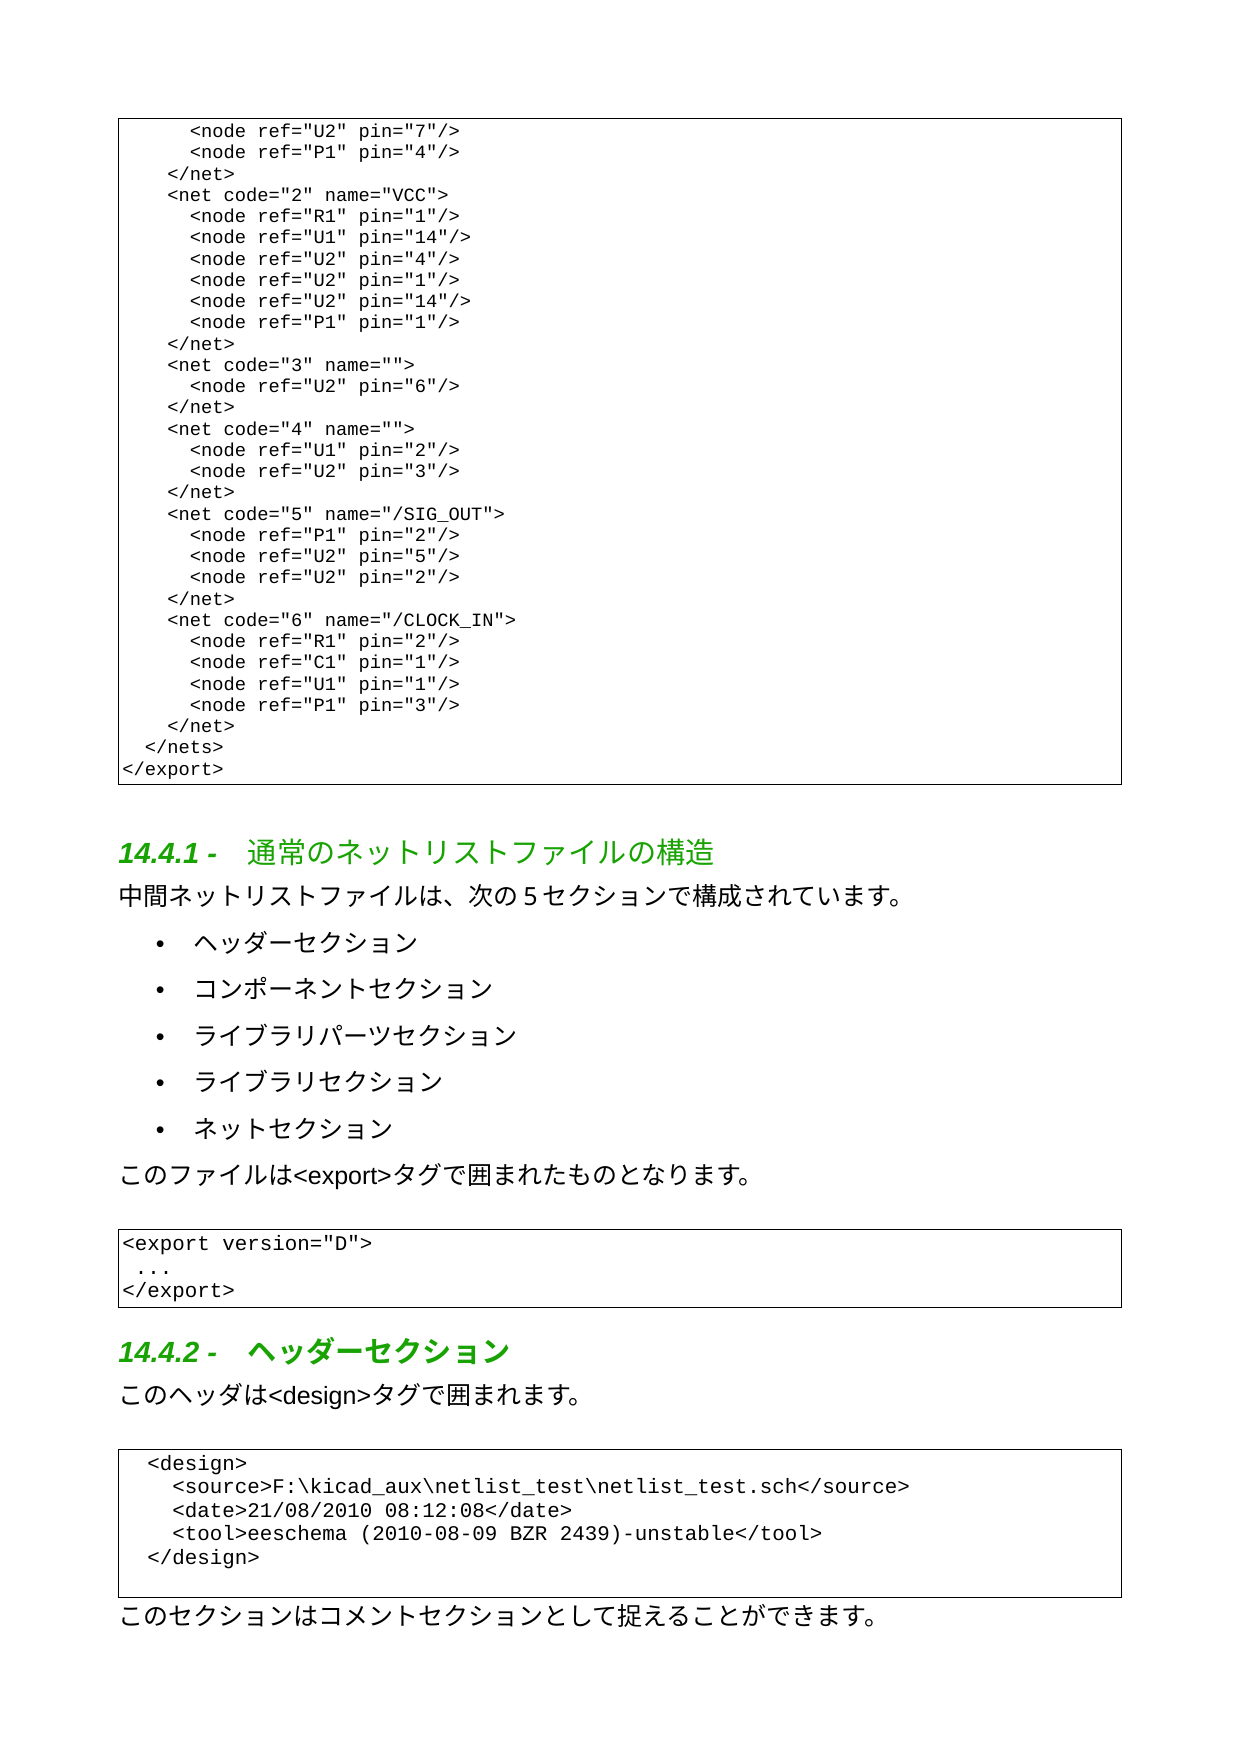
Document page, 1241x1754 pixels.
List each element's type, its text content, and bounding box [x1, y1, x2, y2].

text <net code="4" name=""> [119, 416, 1121, 437]
subtitle ヘッダーセクション [118, 1331, 1122, 1371]
list ヘッダーセクション [156, 925, 1122, 959]
text <node ref="U2" pin="4"/> [119, 246, 1121, 267]
text </net> [119, 394, 1121, 416]
text <source>F:\kicad_aux\netlist_test\netlist_test.sch</source> [119, 1472, 1121, 1496]
text <net code="3" name=""> [119, 352, 1121, 373]
text <design> [119, 1450, 1121, 1472]
text </net> [119, 161, 1121, 182]
text <node ref="P1" pin="3"/> [119, 692, 1121, 713]
text <node ref="U2" pin="2"/> [119, 564, 1121, 586]
list ライブラリパーツセクション [156, 1018, 1122, 1052]
text このファイルは<export>タグで囲まれたものとなります。 [118, 1158, 1122, 1192]
list コンポーネントセクション [156, 972, 1122, 1006]
text ... [119, 1253, 1121, 1277]
text このヘッダは<design>タグで囲まれます。 [118, 1377, 1122, 1411]
list ライブラリセクション [156, 1065, 1122, 1099]
text <export version="D"> [119, 1230, 1121, 1253]
text <node ref="U2" pin="7"/> [119, 119, 1121, 139]
text <node ref="U2" pin="1"/> [119, 267, 1121, 288]
text </export> [119, 1277, 1121, 1307]
list ネットセクション [156, 1111, 1122, 1146]
text <date>21/08/2010 08:12:08</date> [119, 1496, 1121, 1519]
text </design> [119, 1543, 1121, 1571]
text <node ref="P1" pin="2"/> [119, 522, 1121, 543]
text </nets> [119, 734, 1121, 756]
text <net code="2" name="VCC"> [119, 182, 1121, 203]
text <node ref="U2" pin="5"/> [119, 543, 1121, 564]
text <node ref="U1" pin="1"/> [119, 671, 1121, 692]
text <node ref="R1" pin="2"/> [119, 628, 1121, 649]
text <net code="6" name="/CLOCK_IN"> [119, 607, 1121, 628]
text <node ref="R1" pin="1"/> [119, 203, 1121, 224]
text </net> [119, 713, 1121, 734]
text <net code="5" name="/SIG_OUT"> [119, 501, 1121, 522]
text <node ref="U1" pin="2"/> [119, 437, 1121, 458]
text <node ref="P1" pin="4"/> [119, 139, 1121, 161]
text <node ref="U2" pin="6"/> [119, 373, 1121, 394]
text <tool>eeschema (2010-08-09 BZR 2439)-unstable</tool> [119, 1519, 1121, 1543]
text このセクションはコメントセクションとして捉えることができます。 [118, 1598, 1122, 1632]
text </net> [119, 479, 1121, 501]
text </net> [119, 331, 1121, 352]
text <node ref="P1" pin="1"/> [119, 309, 1121, 331]
text <node ref="U1" pin="14"/> [119, 224, 1121, 246]
text </net> [119, 586, 1121, 607]
text <node ref="U2" pin="3"/> [119, 458, 1121, 479]
text 中間ネットリストファイルは、次の5セクションで構成されています。 [118, 879, 1122, 913]
text </export> [119, 756, 1121, 784]
text <node ref="C1" pin="1"/> [119, 649, 1121, 671]
subtitle 通常のネットリストファイルの構造 [118, 832, 1122, 872]
text <node ref="U2" pin="14"/> [119, 288, 1121, 309]
